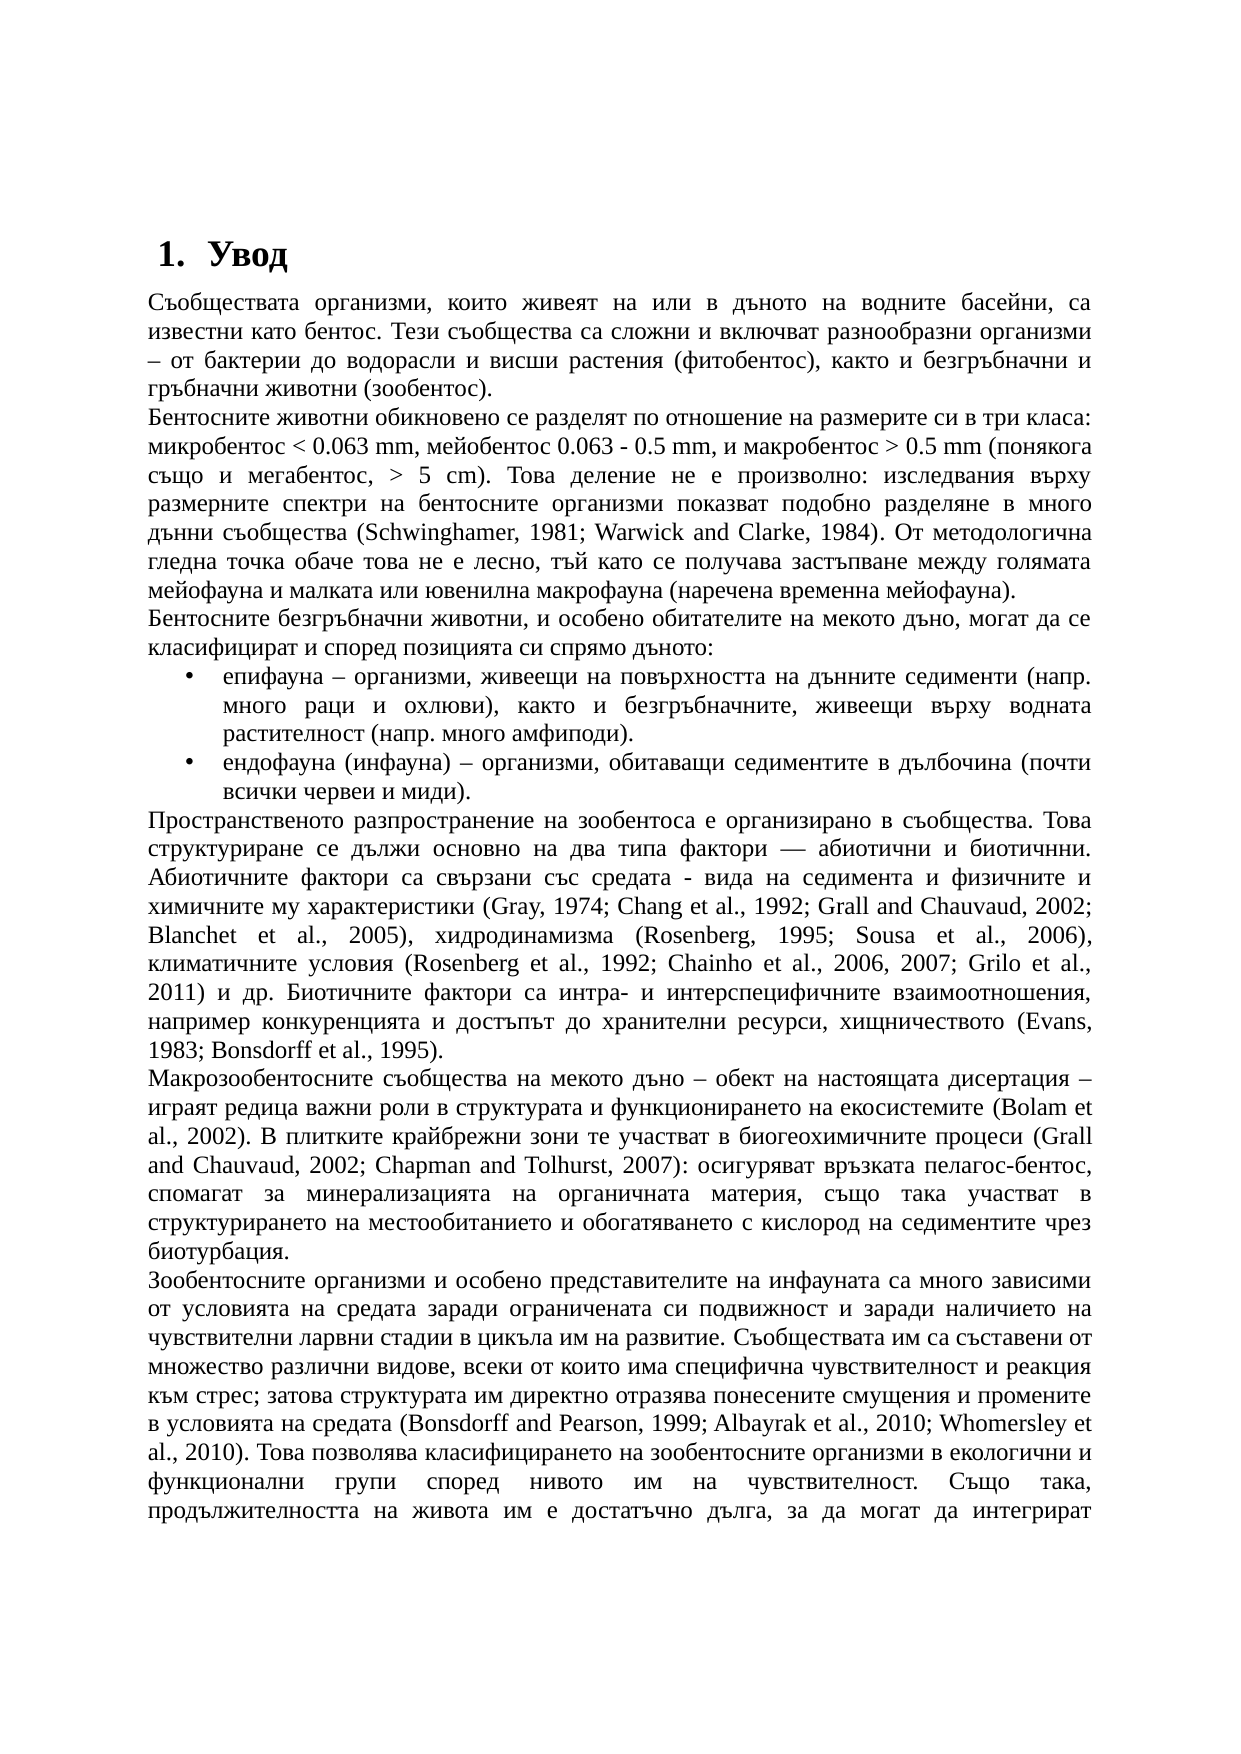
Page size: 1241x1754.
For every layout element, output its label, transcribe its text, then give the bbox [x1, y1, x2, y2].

text Бентосните животни обикновено се разделят по отношение на размерите си в три класа: микробентос < 0.063 mm, мейобентос 0.063 - 0.5 mm, и макробентос > 0.5 mm (понякога също и мегабентос, > 5 cm). Това деление не е произволно: изследвания върху размерните спектри на бентосните организми показват подобно разделяне в много дънни съобщества (Schwinghamer, 1981; Warwick and Clarke, 1984). От методологична гледна точка обаче това не е лесно, тъй като се получава застъпване между голямата мейофауна и малката или ювенилна макрофауна (наречена временна мейофауна). [148, 402, 1093, 603]
list епифауна – организми, живеещи на повърхността на дънните седименти (напр. много раци и охлюви), както и безгръбначните, живеещи върху водната растителност (напр. много амфиподи). [185, 661, 1093, 747]
list ендофауна (инфауна) – организми, обитаващи седиментите в дълбочина (почти всички червеи и миди). [185, 747, 1093, 805]
text Съобществата организми, които живеят на или в дъното на водните басейни, са известни като бентос. Тези съобщества са сложни и включват разнообразни организми – от бактерии до водорасли и висши растения (фитобентос), както и безгръбначни и гръбначни животни (зообентос). [148, 287, 1093, 402]
subtitle Увод [185, 232, 1093, 275]
text Пространственото разпространение на зообентоса е организирано в съобщества. Това структуриране се дължи основно на два типа фактори — абиотични и биотичнни. Абиотичните фактори са свързани със средата - вида на седимента и физичните и химичните му характеристики (Gray, 1974; Chang et al., 1992; Grall and Chauvaud, 2002; Blanchet et al., 2005), хидродинамизма (Rosenberg, 1995; Sousa et al., 2006), климатичните условия (Rosenberg et al., 1992; Chainho et al., 2006, 2007; Grilo et al., 2011) и др. Биотичните фактори са интра- и интерспецифичните взаимоотношения, например конкуренцията и достъпът до хранителни ресурси, хищничеството (Evans, 1983; Bonsdorff et al., 1995). [148, 805, 1093, 1063]
text Зообентосните организми и особено представителите на инфауната са много зависими от условията на средата заради ограничената си подвижност и заради наличието на чувствителни ларвни стадии в цикъла им на развитие. Съобществата им са съставени от множество различни видове, всеки от които има специфична чувствителност и реакция към стрес; затова структурата им директно отразява понесените смущения и промените в условията на средата (Bonsdorff and Pearson, 1999; Albayrak et al., 2010; Whomersley et al., 2010). Това позволява класифицирането на зообентосните организми в екологични и функционални групи според нивото им на чувствителност. Също така, продължителността на живота им е достатъчно дълга, за да могат да интегрират [148, 1265, 1093, 1523]
text Бентосните безгръбначни животни, и особено обитателите на мекото дъно, могат да се класифицират и според позицията си спрямо дъното: [148, 603, 1093, 661]
text Макрозообентосните съобщества на мекото дъно – обект на настоящата дисертация – играят редица важни роли в структурата и функционирането на екосистемите (Bolam et al., 2002). В плитките крайбрежни зони те участват в биогеохимичните процеси (Grall and Chauvaud, 2002; Chapman and Tolhurst, 2007): осигуряват връзката пелагос-бентос, спомагат за минерализацията на органичната материя, също така участват в структурирането на местообитанието и обогатяването с кислород на седиментите чрез биотурбация. [148, 1063, 1093, 1265]
